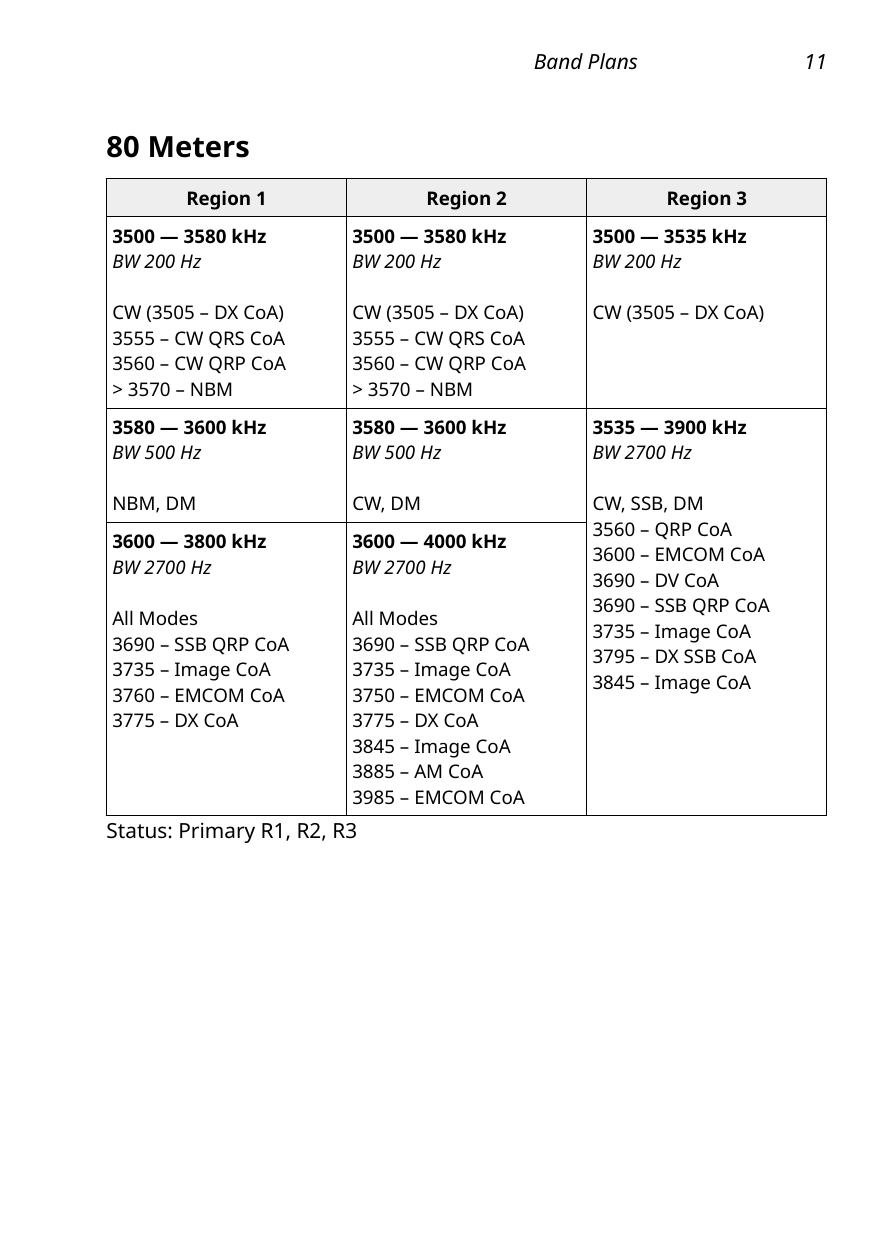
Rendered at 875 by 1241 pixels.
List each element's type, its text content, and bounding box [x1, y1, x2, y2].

subtitle 80 Meters [106, 126, 827, 166]
text Status: Primary R1, R2, R3 [106, 816, 827, 845]
table_cell 3500 — 3580 kHz BW 200 Hz CW (3505 – DX CoA) 3555 – CW QRS CoA 3560 – CW QRP CoA > 3570 – NBM [107, 217, 346, 407]
table_header Region 3 [587, 179, 826, 216]
table_cell 3600 — 3800 kHz BW 2700 Hz All Modes 3690 – SSB QRP CoA 3735 – Image CoA 3760 – EMCOM CoA 3775 – DX CoA [107, 523, 346, 815]
table_cell 3500 — 3580 kHz BW 200 Hz CW (3505 – DX CoA) 3555 – CW QRS CoA 3560 – CW QRP CoA > 3570 – NBM [347, 217, 586, 407]
table_cell 3580 — 3600 kHz BW 500 Hz CW, DM [347, 409, 586, 522]
table_cell 3600 — 4000 kHz BW 2700 Hz All Modes 3690 – SSB QRP CoA 3735 – Image CoA 3750 – EMCOM CoA 3775 – DX CoA 3845 – Image CoA 3885 – AM CoA 3985 – EMCOM CoA [347, 523, 586, 815]
table_header Region 1 [107, 179, 346, 216]
table_cell 3580 — 3600 kHz BW 500 Hz NBM, DM [107, 409, 346, 522]
table_cell 3500 — 3535 kHz BW 200 Hz CW (3505 – DX CoA) [587, 217, 826, 407]
table_header Region 2 [347, 179, 586, 216]
table_cell 3535 — 3900 kHz BW 2700 Hz CW, SSB, DM 3560 – QRP CoA 3600 – EMCOM CoA 3690 – DV CoA 3690 – SSB QRP CoA 3735 – Image CoA 3795 – DX SSB CoA 3845 – Image CoA [587, 409, 826, 815]
